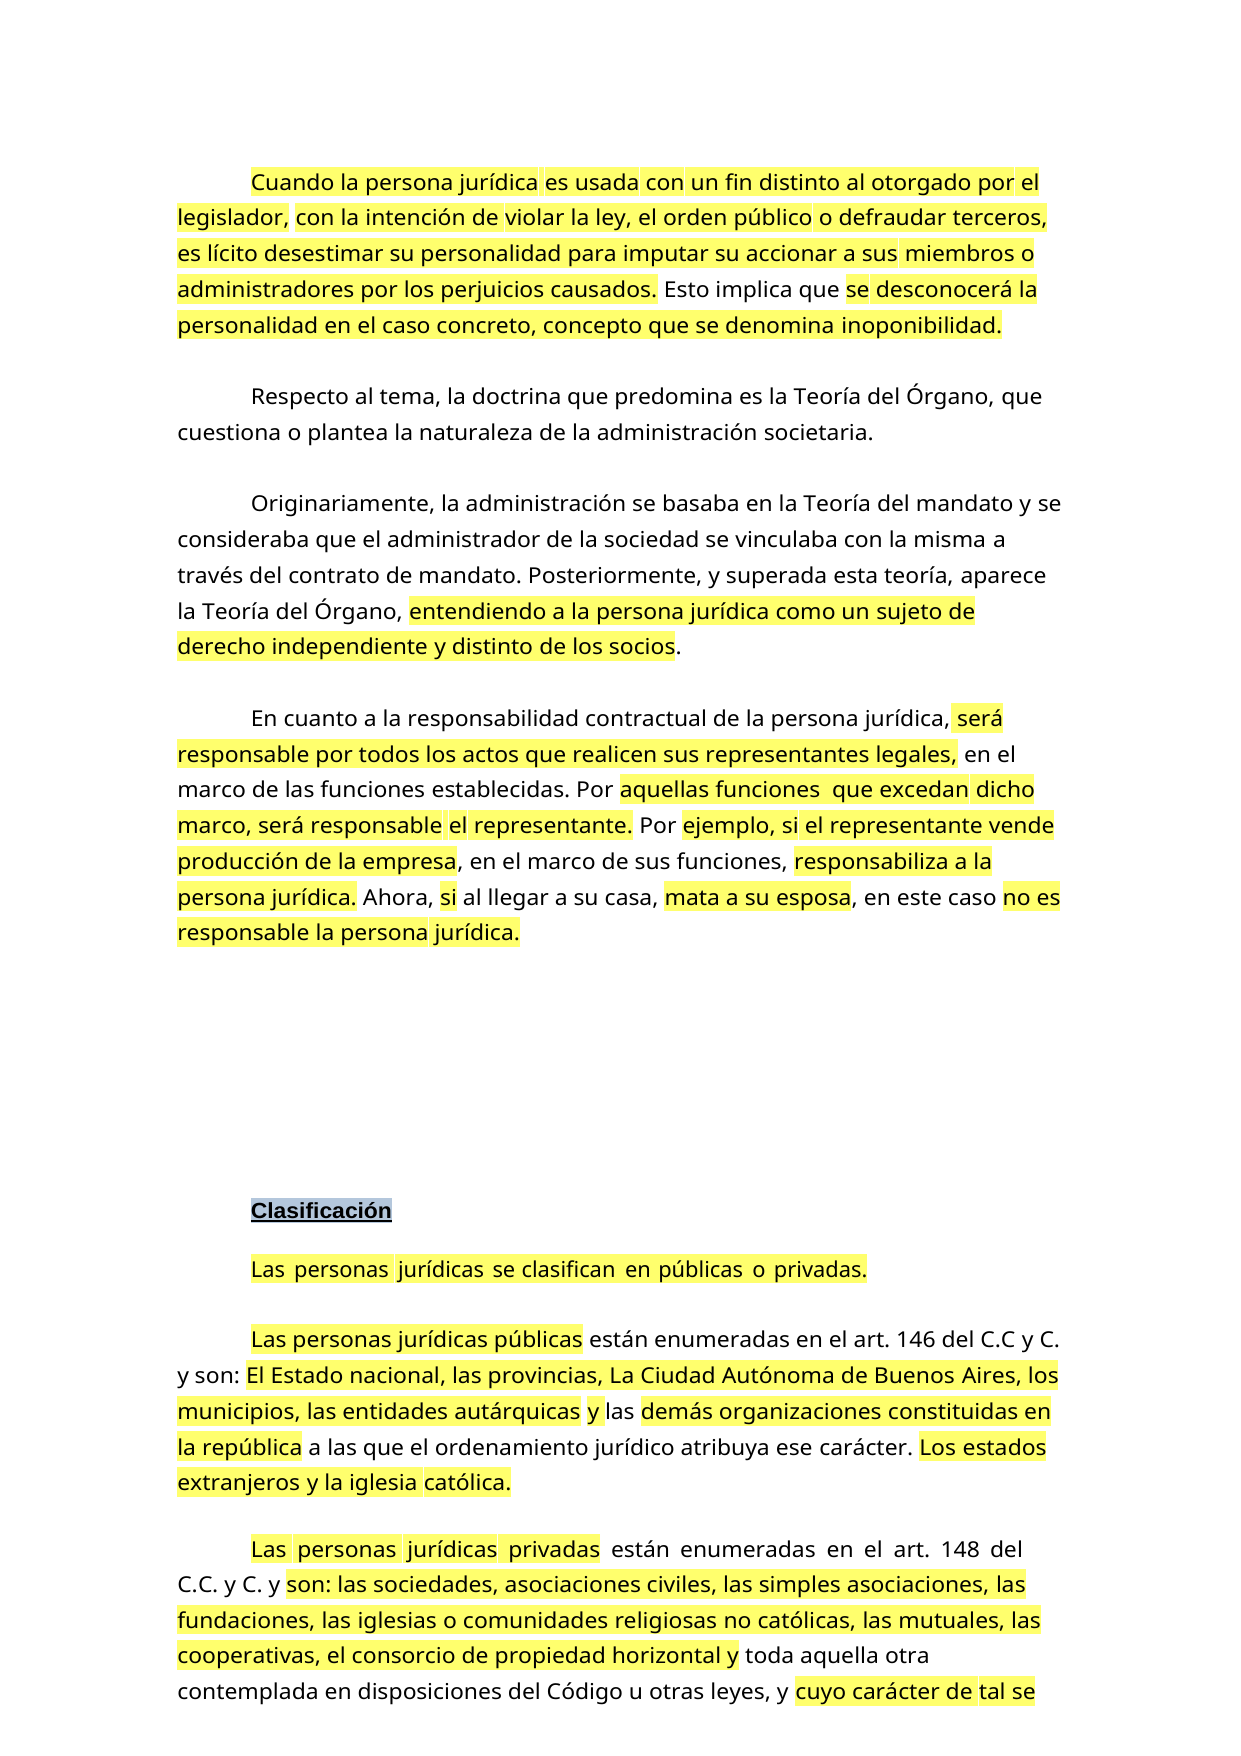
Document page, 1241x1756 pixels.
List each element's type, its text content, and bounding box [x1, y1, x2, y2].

text Las personas jurídicas públicas están enumeradas en el art. 146 del C.C y C. y son: El Estado nacional, las provincias, La Ciudad Autónoma de Buenos Aires, los municipios, las entidades autárquicas y las demás organizaciones constituidas en la república a las que el ordenamiento jurídico atribuya ese carácter. Los estados extranjeros y la iglesia católica. [177, 1324, 1062, 1497]
text En cuanto a la responsabilidad contractual de la persona jurídica, será responsable por todos los actos que realicen sus representantes legales, en el marco de las funciones establecidas. Por aquellas funciones que excedan dicho marco, será responsable el representante. Por ejemplo, si el representante vende producción de la empresa, en el marco de sus funciones, responsabiliza a la persona jurídica. Ahora, si al llegar a su casa, mata a su esposa, en este caso no es responsable la persona jurídica. [177, 703, 1063, 947]
subtitle Clasificación [251, 1198, 1076, 1223]
text Las personas jurídicas privadas están enumeradas en el art. 148 del [251, 1534, 1076, 1563]
text Respecto al tema, la doctrina que predomina es la Teoría del Órgano, que cuestiona o plantea la naturaleza de la administración societaria. [177, 381, 1061, 447]
text C.C. y C. y son: las sociedades, asociaciones civiles, las simples asociaciones, las fundaciones, las iglesias o comunidades religiosas no católicas, las mutuales, las cooperativas, el consorcio de propiedad horizontal y toda aquella otra contemplada en disposiciones del Código u otras leyes, y cuyo carácter de tal se [177, 1569, 1061, 1706]
text Originariamente, la administración se basaba en la Teoría del mandato y se consideraba que el administrador de la sociedad se vinculaba con la misma a través del contrato de mandato. Posteriormente, y superada esta teoría, aparece la Teoría del Órgano, entendiendo a la persona jurídica como un sujeto de derecho independiente y distinto de los socios. [177, 488, 1062, 661]
text Las personas jurídicas se clasifican en públicas o privadas. [251, 1254, 1076, 1283]
text Cuando la persona jurídica es usada con un fin distinto al otorgado por el legislador, con la intención de violar la ley, el orden público o defraudar terceros, es lícito desestimar su personalidad para imputar su accionar a sus miembros o administradores por los perjuicios causados. Esto implica que se desconocerá la personalidad en el caso concreto, concepto que se denomina inoponibilidad. [177, 167, 1062, 339]
